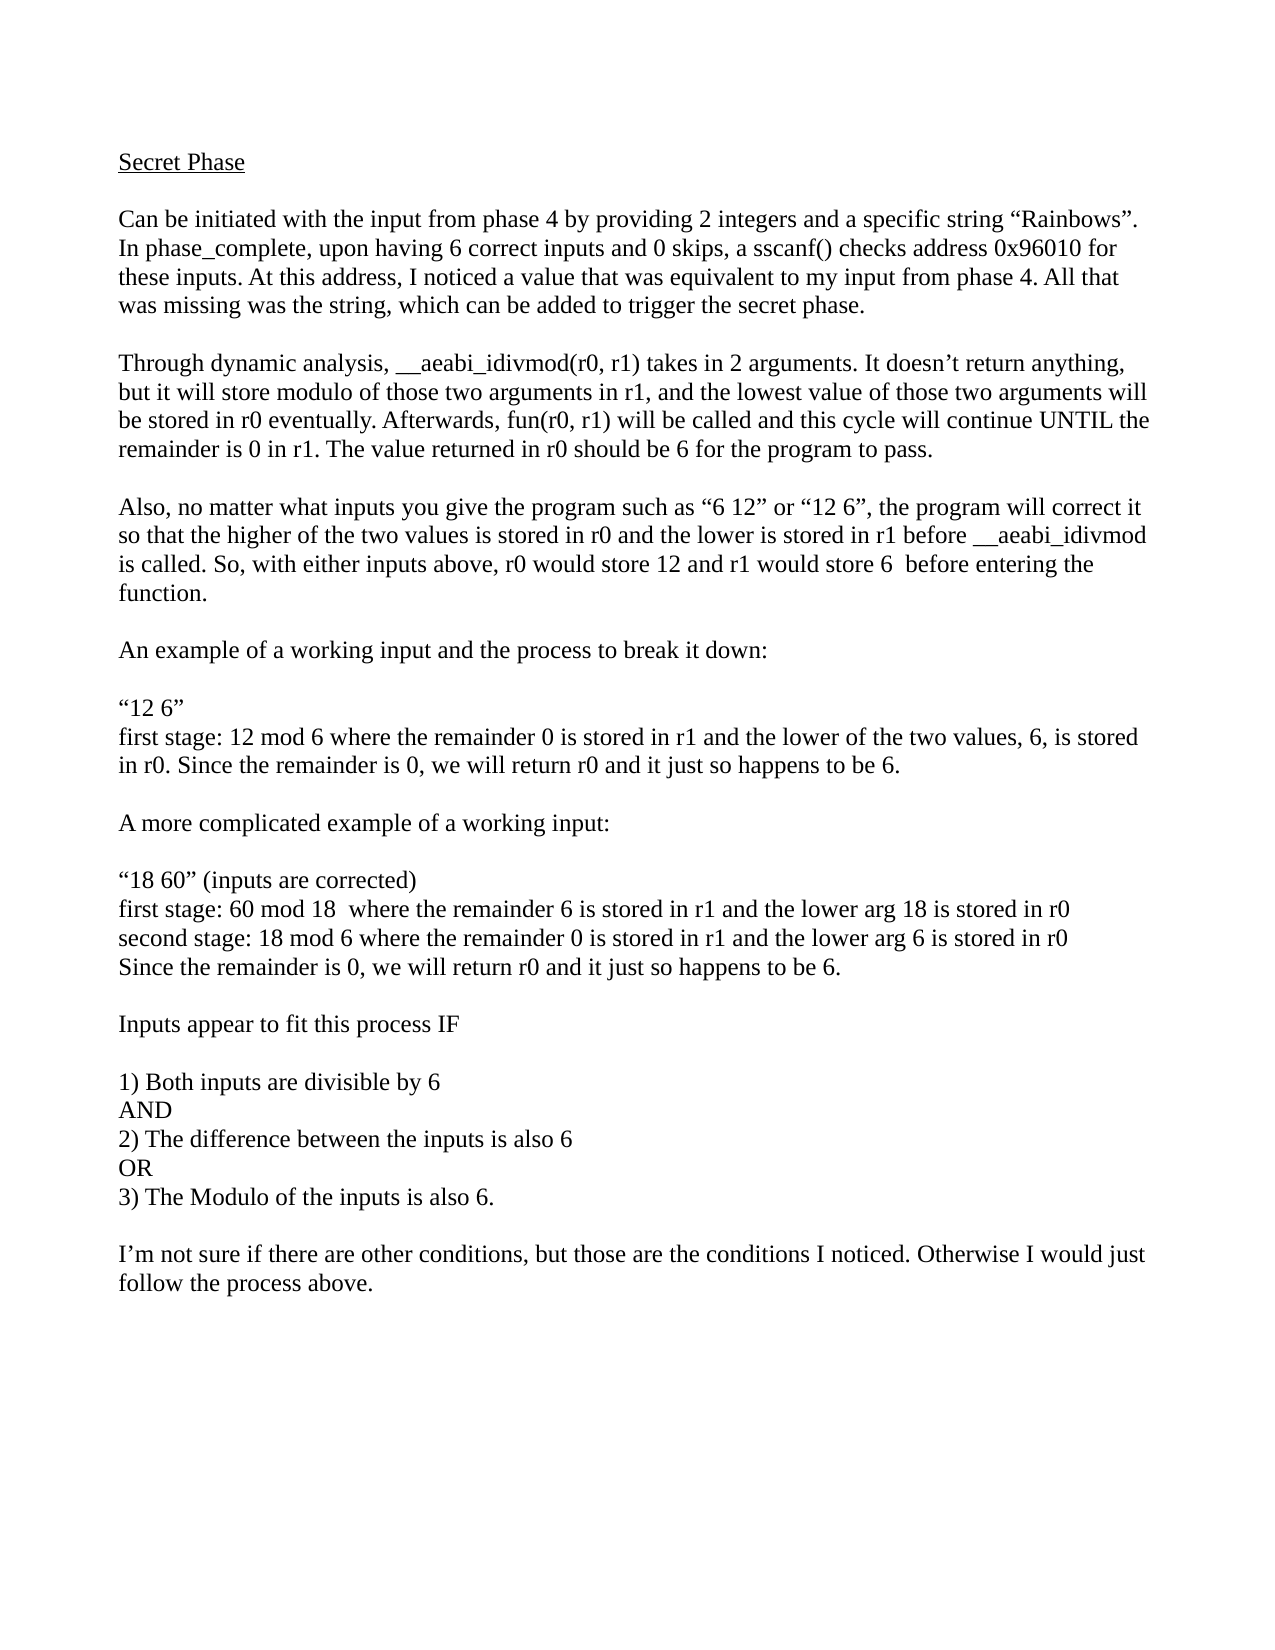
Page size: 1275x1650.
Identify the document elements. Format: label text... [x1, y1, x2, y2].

text first stage: 12 mod 6 where the remainder 0 is stored in r1 and the lower of the two values, 6, is stored in r0. Since the remainder is 0, we will return r0 and it just so happens to be 6. [118, 722, 1157, 779]
text An example of a working input and the process to break it down: [118, 636, 1157, 664]
text Secret Phase [118, 147, 1157, 176]
text A more complicated example of a working input: [118, 808, 1157, 837]
text In phase_complete, upon having 6 correct inputs and 0 skips, a sscanf() checks address 0x96010 for these inputs. At this address, I noticed a value that was equivalent to my input from phase 4. All that was missing was the string, which can be added to trigger the secret phase. [118, 233, 1157, 319]
text OR [118, 1153, 1157, 1182]
text Since the remainder is 0, we will return r0 and it just so happens to be 6. [118, 952, 1157, 981]
text second stage: 18 mod 6 where the remainder 0 is stored in r1 and the lower arg 6 is stored in r0 [118, 923, 1157, 952]
text Inputs appear to fit this process IF [118, 1009, 1157, 1038]
text 2) The difference between the inputs is also 6 [118, 1124, 1157, 1153]
text first stage: 60 mod 18 where the remainder 6 is stored in r1 and the lower arg 18 is stored in r0 [118, 894, 1157, 923]
text “18 60” (inputs are corrected) [118, 866, 1157, 894]
text Can be initiated with the input from phase 4 by providing 2 integers and a specific string “Rainbows”. [118, 204, 1157, 233]
text Through dynamic analysis, __aeabi_idivmod(r0, r1) takes in 2 arguments. It doesn’t return anything, but it will store modulo of those two arguments in r1, and the lowest value of those two arguments will be stored in r0 eventually. Afterwards, fun(r0, r1) will be called and this cycle will continue UNTIL the remainder is 0 in r1. The value returned in r0 should be 6 for the program to pass. [118, 348, 1157, 463]
text AND [118, 1096, 1157, 1124]
text 3) The Modulo of the inputs is also 6. [118, 1182, 1157, 1211]
text 1) Both inputs are divisible by 6 [118, 1067, 1157, 1096]
text “12 6” [118, 693, 1157, 722]
text I’m not sure if there are other conditions, but those are the conditions I noticed. Otherwise I would just follow the process above. [118, 1239, 1157, 1297]
text Also, no matter what inputs you give the program such as “6 12” or “12 6”, the program will correct it so that the higher of the two values is stored in r0 and the lower is stored in r1 before __aeabi_idivmod is called. So, with either inputs above, r0 would store 12 and r1 would store 6 before entering the function. [118, 492, 1157, 607]
